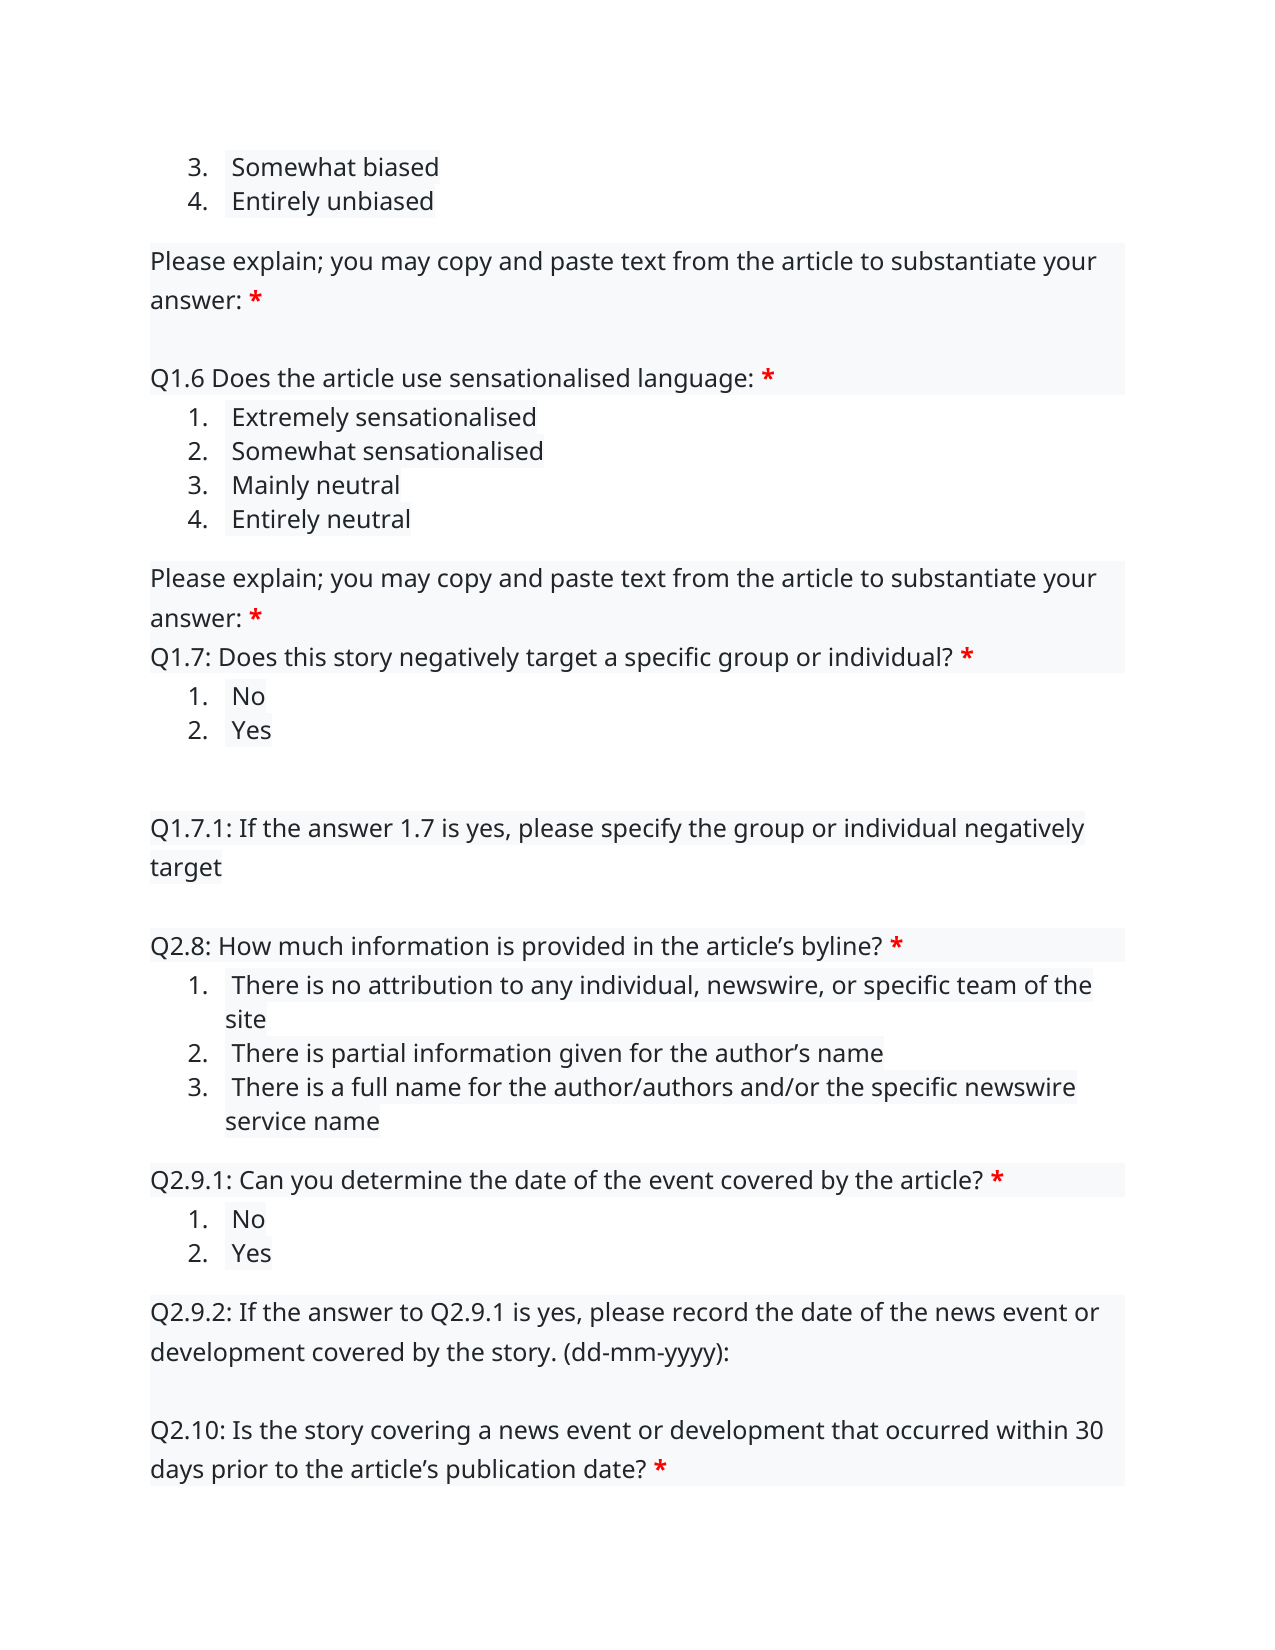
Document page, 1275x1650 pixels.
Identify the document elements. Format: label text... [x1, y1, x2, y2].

list Somewhat biased [187, 150, 1125, 184]
text Q2.9.1: Can you determine the date of the event covered by the article? * [150, 1163, 1125, 1197]
list There is partial information given for the author’s name [187, 1036, 1125, 1070]
list No [187, 678, 1125, 713]
text Q2.10: Is the story covering a news event or development that occurred within 30 days prior to the article’s publication date? * [150, 1413, 1125, 1486]
text Q1.6 Does the article use sensationalised language: * [150, 361, 1125, 395]
list Extremely sensationalised [187, 400, 1125, 434]
text Please explain; you may copy and paste text from the article to substantiate your answer: * [150, 243, 1125, 316]
list Somewhat sensationalised [187, 434, 1125, 468]
text Q2.9.2: If the answer to Q2.9.1 is yes, please record the date of the news event or development covered by the story. (dd-mm-yyyy): [150, 1295, 1125, 1368]
text Q2.8: How much information is provided in the article’s byline? * [150, 928, 1125, 962]
list There is a full name for the author/authors and/or the specific newswire service name [187, 1070, 1125, 1138]
list Yes [187, 1236, 1125, 1270]
list No [187, 1202, 1125, 1236]
text Please explain; you may copy and paste text from the article to substantiate your answer: * [150, 561, 1125, 634]
list Entirely unbiased [187, 184, 1125, 218]
text Q1.7: Does this story negatively target a specific group or individual? * [150, 639, 1125, 673]
list Yes [187, 713, 1125, 747]
list Entirely neutral [187, 502, 1125, 536]
list There is no attribution to any individual, newswire, or specific team of the site [187, 967, 1125, 1036]
list Mainly neutral [187, 468, 1125, 502]
text Q1.7.1: If the answer 1.7 is yes, please specify the group or individual negatively target [150, 811, 1125, 884]
